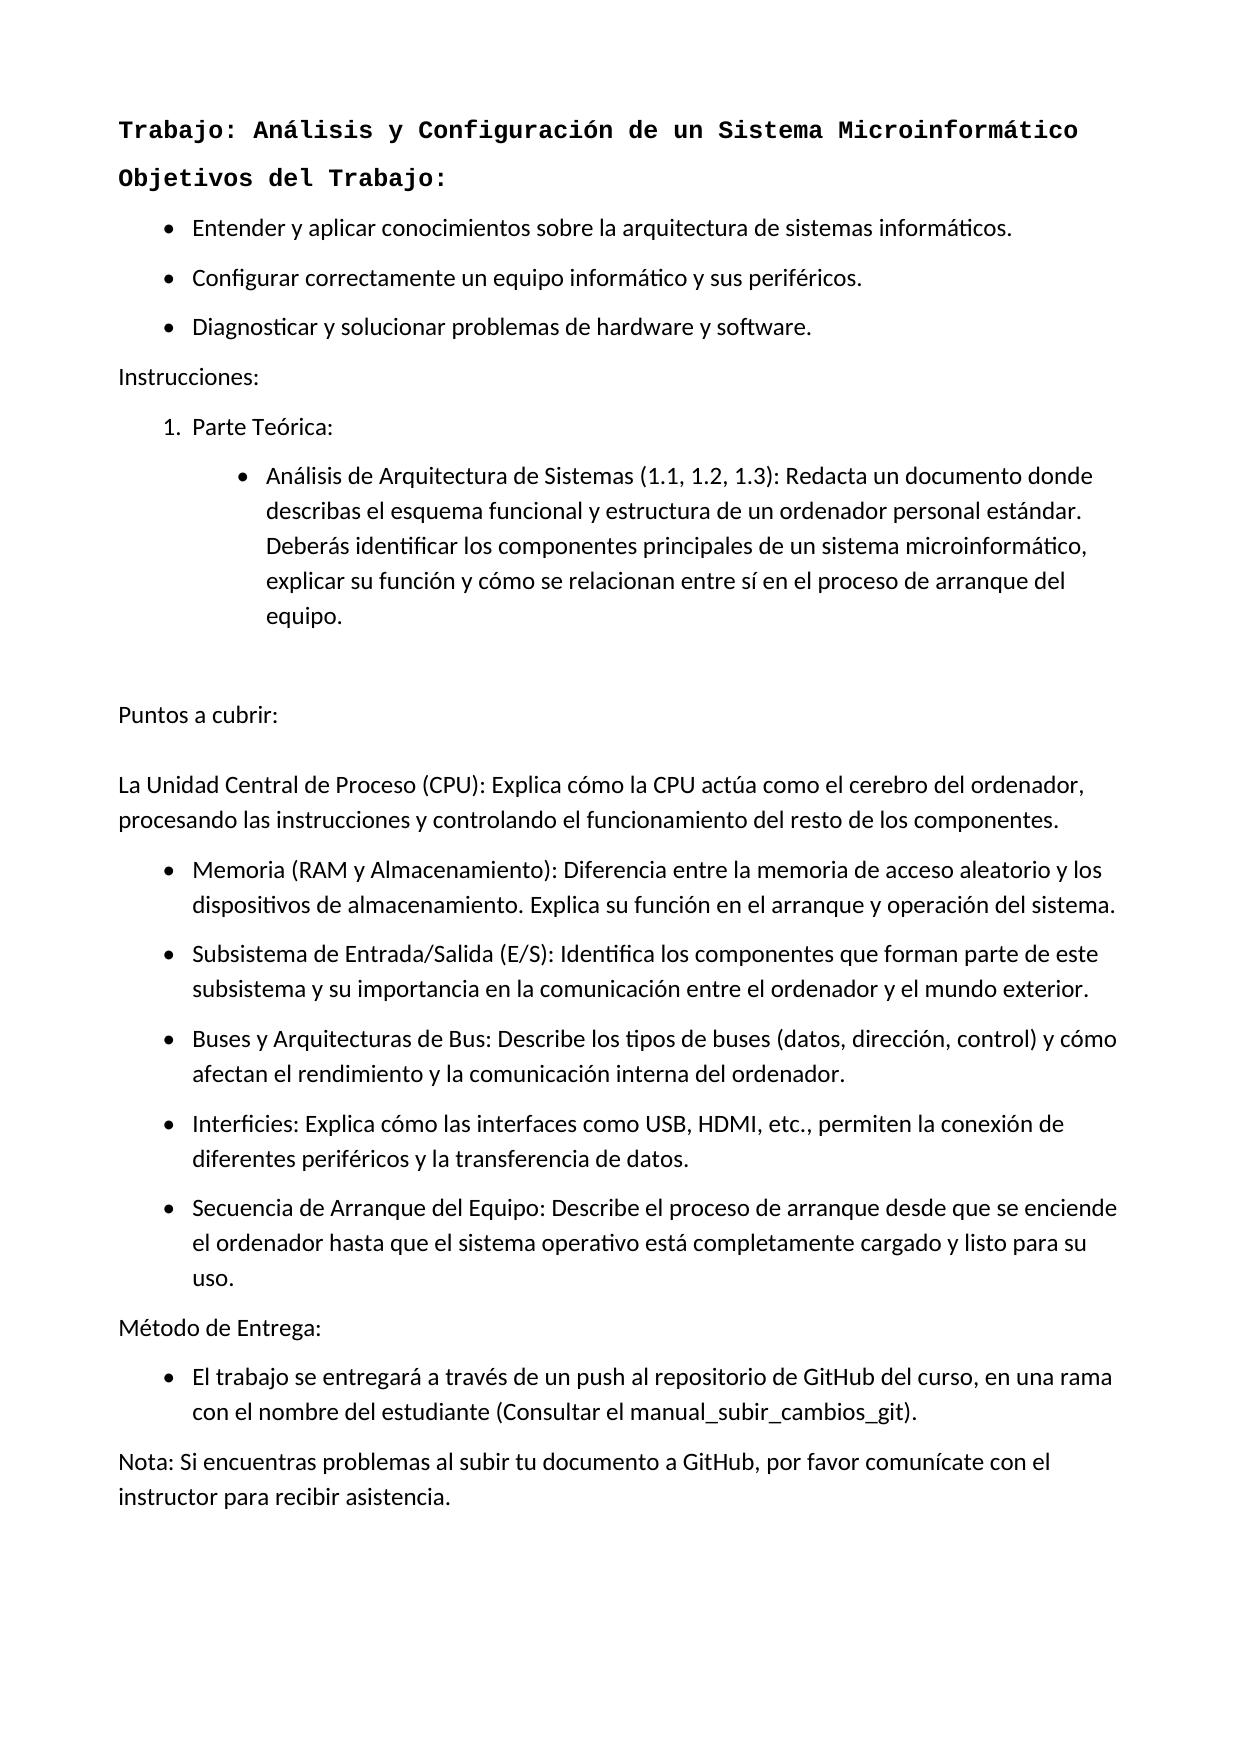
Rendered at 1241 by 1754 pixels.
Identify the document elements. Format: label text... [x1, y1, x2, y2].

text Objetivos del Trabajo: [118, 165, 1122, 193]
list Memoria (RAM y Almacenamiento): Diferencia entre la memoria de acceso aleatorio y los dispositivos de almacenamiento. Explica su función en el arranque y operación del sistema. [162, 854, 1122, 919]
text Instrucciones: [118, 361, 1122, 392]
list Configurar correctamente un equipo informático y sus periféricos. [162, 262, 1122, 292]
text Trabajo: Análisis y Configuración de un Sistema Microinformático [118, 118, 1122, 146]
list Análisis de Arquitectura de Sistemas (1.1, 1.2, 1.3): Redacta un documento donde describas el esquema funcional y estructura de un ordenador personal estándar. Deberás identificar los componentes principales de un sistema microinformático, explicar su función y cómo se relacionan entre sí en el proceso de arranque del equipo. [236, 460, 1122, 631]
text Nota: Si encuentras problemas al subir tu documento a GitHub, por favor comunícate con el instructor para recibir asistencia. [118, 1446, 1122, 1512]
list Secuencia de Arranque del Equipo: Describe el proceso de arranque desde que se enciende el ordenador hasta que el sistema operativo está completamente cargado y listo para su uso. [162, 1192, 1122, 1293]
text Método de Entrega: [118, 1312, 1122, 1342]
list Diagnosticar y solucionar problemas de hardware y software. [162, 311, 1122, 342]
list Parte Teórica: [162, 411, 1122, 441]
text Puntos a cubrir: La Unidad Central de Proceso (CPU): Explica cómo la CPU actúa como el cerebro del ordenador, procesando las instrucciones y controlando el funcionamiento del resto de los componentes. [118, 699, 1122, 835]
list Interficies: Explica cómo las interfaces como USB, HDMI, etc., permiten la conexión de diferentes periféricos y la transferencia de datos. [162, 1108, 1122, 1173]
list Entender y aplicar conocimientos sobre la arquitectura de sistemas informáticos. [162, 212, 1122, 243]
list Subsistema de Entrada/Salida (E/S): Identifica los componentes que forman parte de este subsistema y su importancia en la comunicación entre el ordenador y el mundo exterior. [162, 938, 1122, 1004]
list El trabajo se entregará a través de un push al repositorio de GitHub del curso, en una rama con el nombre del estudiante (Consultar el manual_subir_cambios_git). [162, 1361, 1122, 1427]
list Buses y Arquitecturas de Bus: Describe los tipos de buses (datos, dirección, control) y cómo afectan el rendimiento y la comunicación interna del ordenador. [162, 1023, 1122, 1089]
